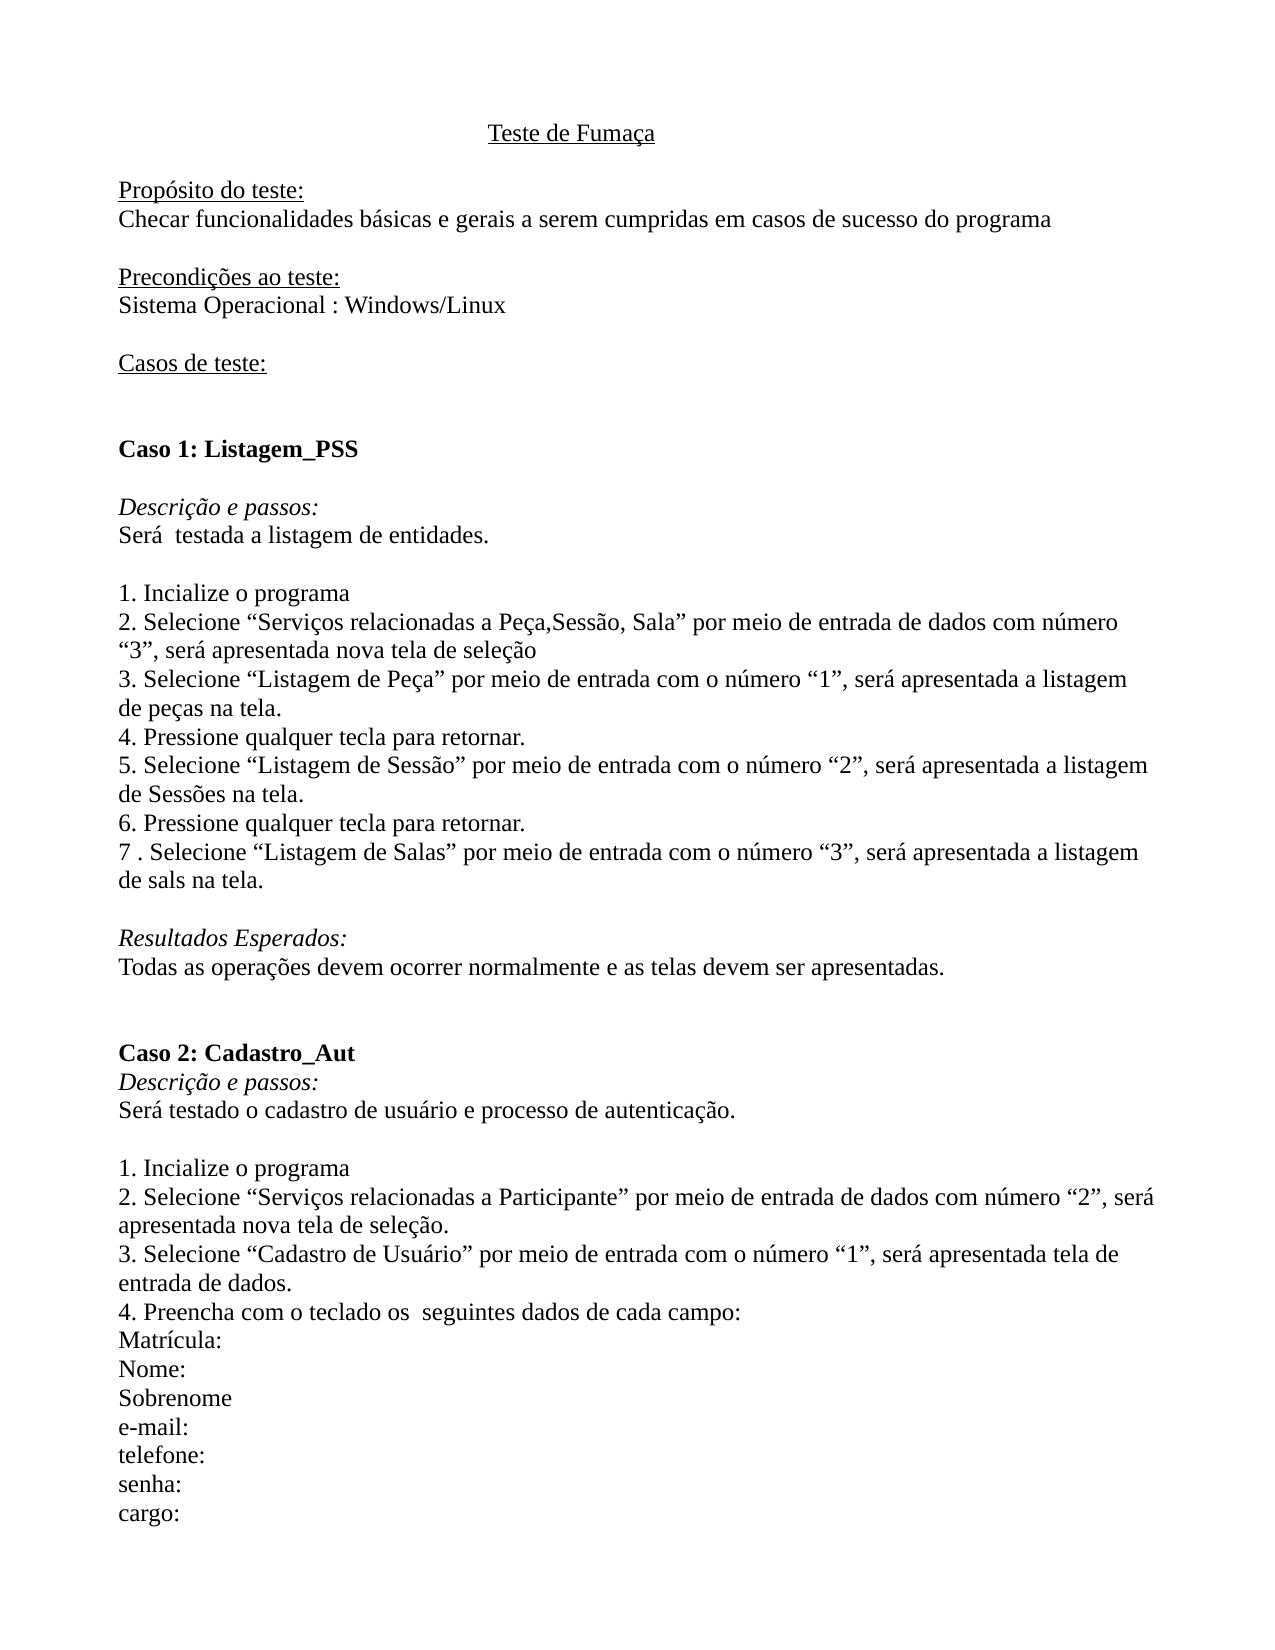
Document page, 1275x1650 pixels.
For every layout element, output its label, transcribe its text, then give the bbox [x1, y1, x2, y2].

text 5. Selecione “Listagem de Sessão” por meio de entrada com o número “2”, será apresentada a listagem de Sessões na tela. [118, 751, 1157, 808]
text 2. Selecione “Serviços relacionadas a Participante” por meio de entrada de dados com número “2”, será apresentada nova tela de seleção. [118, 1182, 1157, 1239]
text Descrição e passos: [118, 1067, 1157, 1096]
text telefone: [118, 1441, 1157, 1469]
text 6. Pressione qualquer tecla para retornar. [118, 808, 1157, 837]
text 1. Incialize o programa [118, 578, 1157, 607]
text Caso 1: Listagem_PSS [118, 434, 1157, 463]
text senha: [118, 1469, 1157, 1498]
text Sistema Operacional : Windows/Linux [118, 291, 1157, 319]
text 4. Preencha com o teclado os seguintes dados de cada campo: [118, 1297, 1157, 1326]
text 7 . Selecione “Listagem de Salas” por meio de entrada com o número “3”, será apresentada a listagem de sals na tela. [118, 837, 1157, 894]
text 3. Selecione “Listagem de Peça” por meio de entrada com o número “1”, será apresentada a listagem de peças na tela. [118, 664, 1157, 722]
text Sobrenome [118, 1383, 1157, 1412]
text Nome: [118, 1354, 1157, 1383]
text Resultados Esperados: [118, 923, 1157, 952]
text Será testada a listagem de entidades. [118, 521, 1157, 549]
text Checar funcionalidades básicas e gerais a serem cumpridas em casos de sucesso do programa [118, 204, 1157, 233]
text Casos de teste: [118, 348, 1157, 377]
text Teste de Fumaça [118, 118, 1157, 147]
text Descrição e passos: [118, 492, 1157, 521]
text Todas as operações devem ocorrer normalmente e as telas devem ser apresentadas. [118, 952, 1157, 981]
text 3. Selecione “Cadastro de Usuário” por meio de entrada com o número “1”, será apresentada tela de entrada de dados. [118, 1239, 1157, 1297]
text 2. Selecione “Serviços relacionadas a Peça,Sessão, Sala” por meio de entrada de dados com número “3”, será apresentada nova tela de seleção [118, 607, 1157, 664]
text 1. Incialize o programa [118, 1153, 1157, 1182]
text Caso 2: Cadastro_Aut [118, 1038, 1157, 1067]
text e-mail: [118, 1412, 1157, 1441]
text Precondições ao teste: [118, 262, 1157, 291]
text cargo: [118, 1498, 1157, 1527]
text Propósito do teste: [118, 176, 1157, 204]
text Será testado o cadastro de usuário e processo de autenticação. [118, 1096, 1157, 1124]
text 4. Pressione qualquer tecla para retornar. [118, 722, 1157, 751]
text Matrícula: [118, 1326, 1157, 1354]
